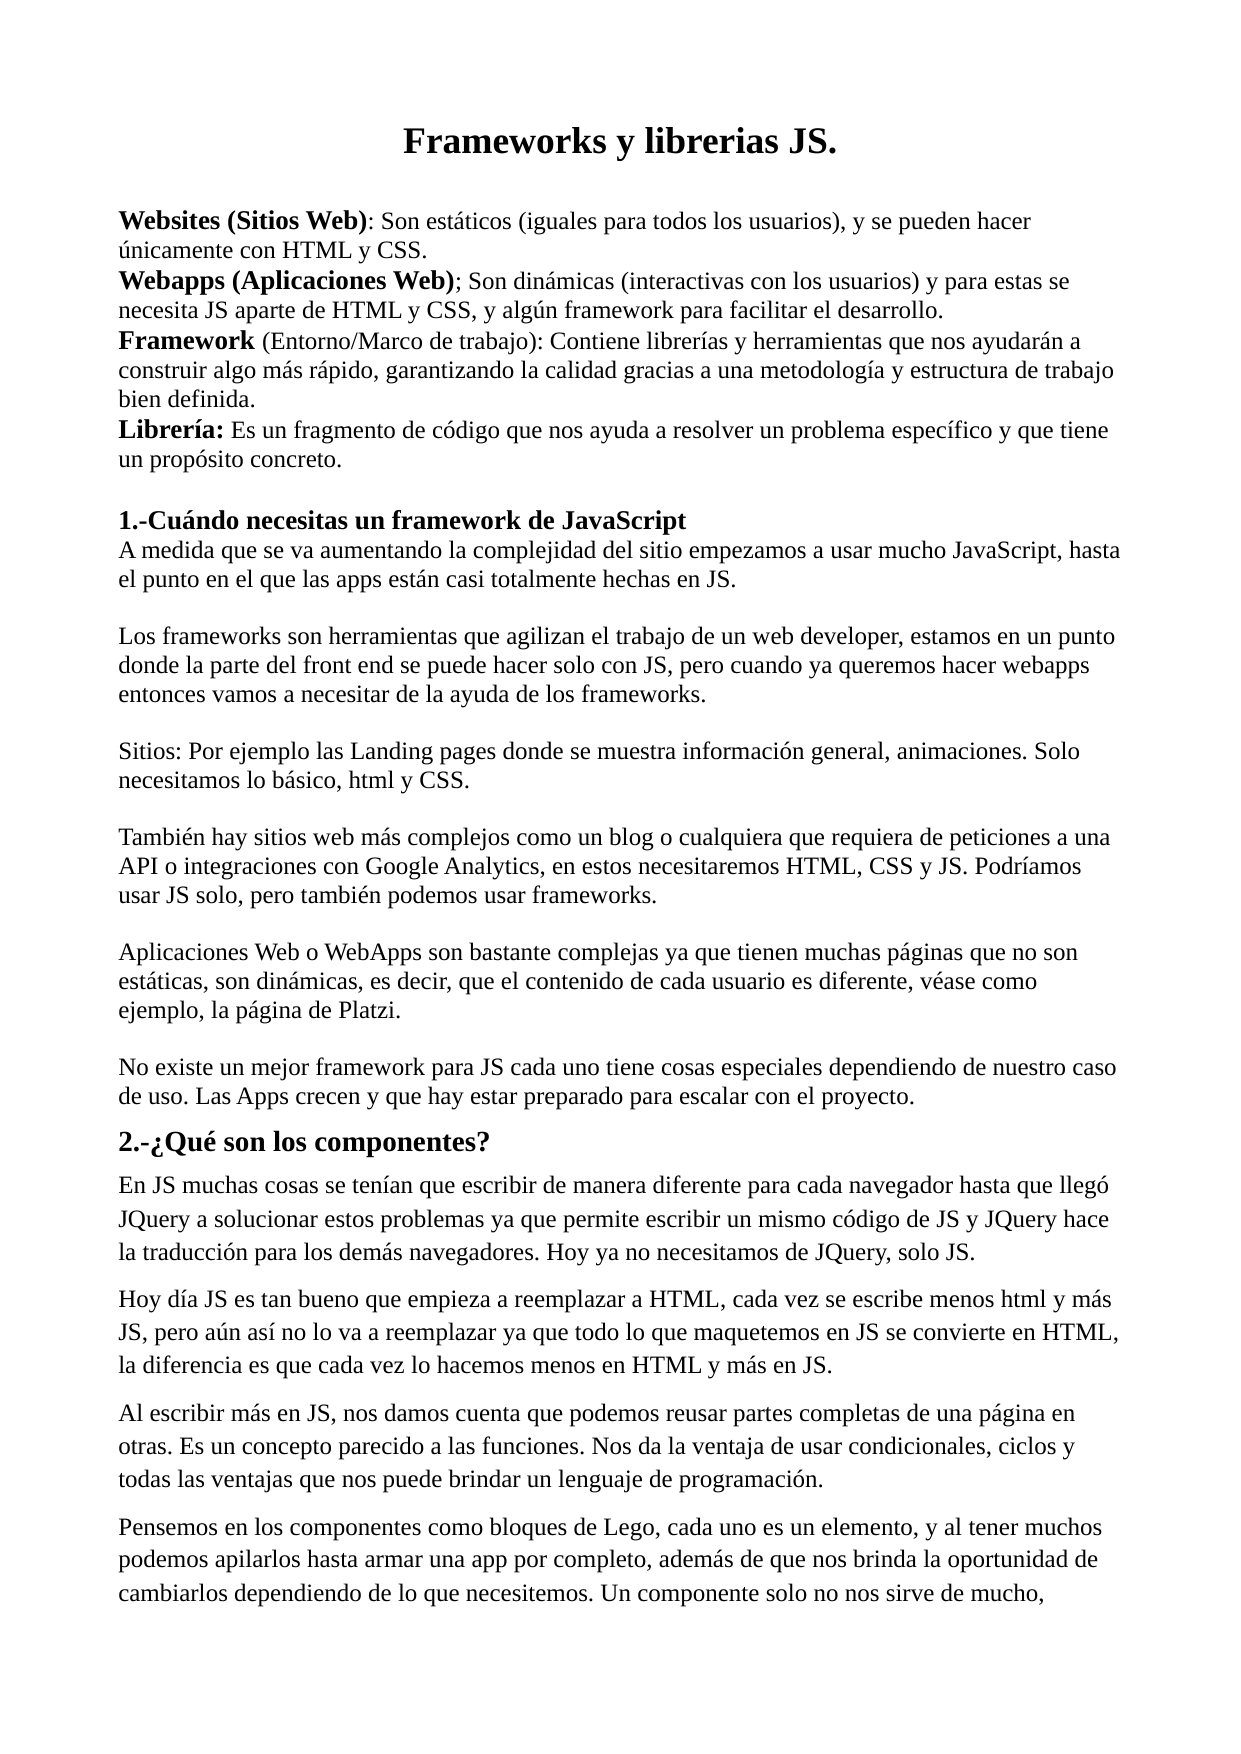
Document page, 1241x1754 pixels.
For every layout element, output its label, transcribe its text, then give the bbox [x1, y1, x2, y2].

text En JS muchas cosas se tenían que escribir de manera diferente para cada navegador hasta que llegó JQuery a solucionar estos problemas ya que permite escribir un mismo código de JS y JQuery hace la traducción para los demás navegadores. Hoy ya no necesitamos de JQuery, solo JS. [118, 1171, 1122, 1265]
text Websites (Sitios Web): Son estáticos (iguales para todos los usuarios), y se pueden hacer únicamente con HTML y CSS. [118, 204, 1122, 264]
subtitle 2.-¿Qué son los componentes? [118, 1124, 1122, 1158]
text A medida que se va aumentando la complejidad del sitio empezamos a usar mucho JavaScript, hasta el punto en el que las apps están casi totalmente hechas en JS. [118, 535, 1122, 592]
text Al escribir más en JS, nos damos cuenta que podemos reusar partes completas de una página en otras. Es un concepto parecido a las funciones. Nos da la ventaja de usar condicionales, ciclos y todas las ventajas que nos puede brindar un lenguaje de programación. [118, 1398, 1122, 1493]
text Webapps (Aplicaciones Web); Son dinámicas (interactivas con los usuarios) y para estas se necesita JS aparte de HTML y CSS, y algún framework para facilitar el desarrollo. [118, 264, 1122, 324]
text Librería: Es un fragmento de código que nos ayuda a resolver un problema específico y que tiene un propósito concreto. [118, 413, 1122, 473]
text Frameworks y librerias JS. [118, 118, 1122, 161]
text 1.-Cuándo necesitas un framework de JavaScript [118, 504, 1122, 535]
text Framework (Entorno/Marco de trabajo​): Contiene librerías y herramientas que nos ayudarán a construir algo más rápido, garantizando la calidad gracias a una metodología y estructura de trabajo bien definida. [118, 324, 1122, 413]
text No existe un mejor framework para JS cada uno tiene cosas especiales dependiendo de nuestro caso de uso. Las Apps crecen y que hay estar preparado para escalar con el proyecto. [118, 1052, 1122, 1110]
text También hay sitios web más complejos como un blog o cualquiera que requiera de peticiones a una API o integraciones con Google Analytics, en estos necesitaremos HTML, CSS y JS. Podríamos usar JS solo, pero también podemos usar frameworks. [118, 822, 1122, 909]
text Sitios: Por ejemplo las Landing pages donde se muestra información general, animaciones. Solo necesitamos lo básico, html y CSS. [118, 736, 1122, 794]
text Hoy día JS es tan bueno que empieza a reemplazar a HTML, cada vez se escribe menos html y más JS, pero aún así no lo va a reemplazar ya que todo lo que maquetemos en JS se convierte en HTML, la diferencia es que cada vez lo hacemos menos en HTML y más en JS. [118, 1284, 1122, 1379]
text Pensemos en los componentes como bloques de Lego, cada uno es un elemento, y al tener muchos podemos apilarlos hasta armar una app por completo, además de que nos brinda la oportunidad de cambiarlos dependiendo de lo que necesitemos. Un componente solo no nos sirve de mucho, [118, 1512, 1122, 1606]
text Aplicaciones Web o WebApps son bastante complejas ya que tienen muchas páginas que no son estáticas, son dinámicas, es decir, que el contenido de cada usuario es diferente, véase como ejemplo, la página de Platzi. [118, 937, 1122, 1024]
text Los frameworks son herramientas que agilizan el trabajo de un web developer, estamos en un punto donde la parte del front end se puede hacer solo con JS, pero cuando ya queremos hacer webapps entonces vamos a necesitar de la ayuda de los frameworks. [118, 621, 1122, 707]
